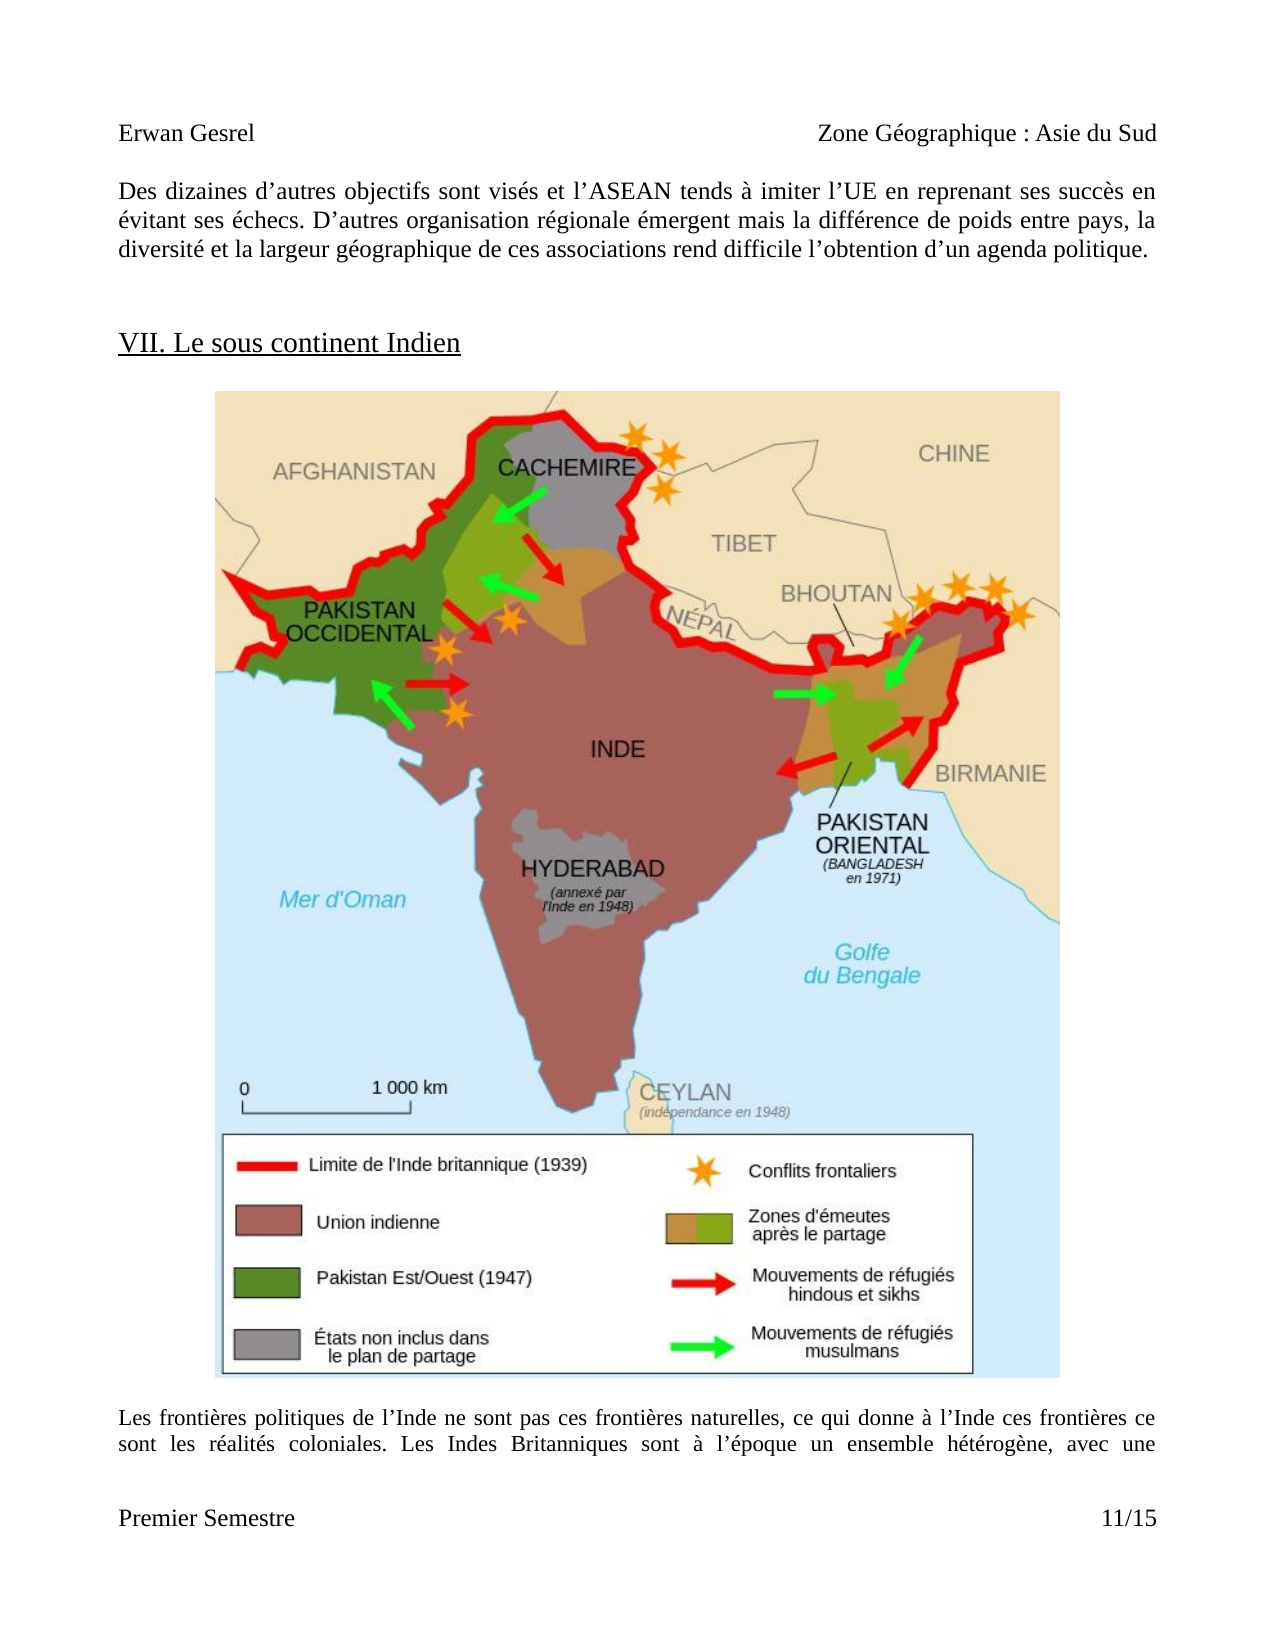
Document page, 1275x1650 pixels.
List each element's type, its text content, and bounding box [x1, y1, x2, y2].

picture [215, 391, 1060, 1378]
text Des dizaines d’autres objectifs sont visés et l’ASEAN tends à imiter l’UE en reprenant ses succès en évitant ses échecs. D’autres organisation régionale émergent mais la différence de poids entre pays, la diversité et la largeur géographique de ces associations rend difficile l’obtention d’un agenda politique. [118, 176, 1157, 263]
text Les frontières politiques de l’Inde ne sont pas ces frontières naturelles, ce qui donne à l’Inde ces frontières ce sont les réalités coloniales. Les Indes Britanniques sont à l’époque un ensemble hétérogène, avec une [118, 1404, 1157, 1456]
text VII. Le sous continent Indien [118, 325, 1157, 358]
